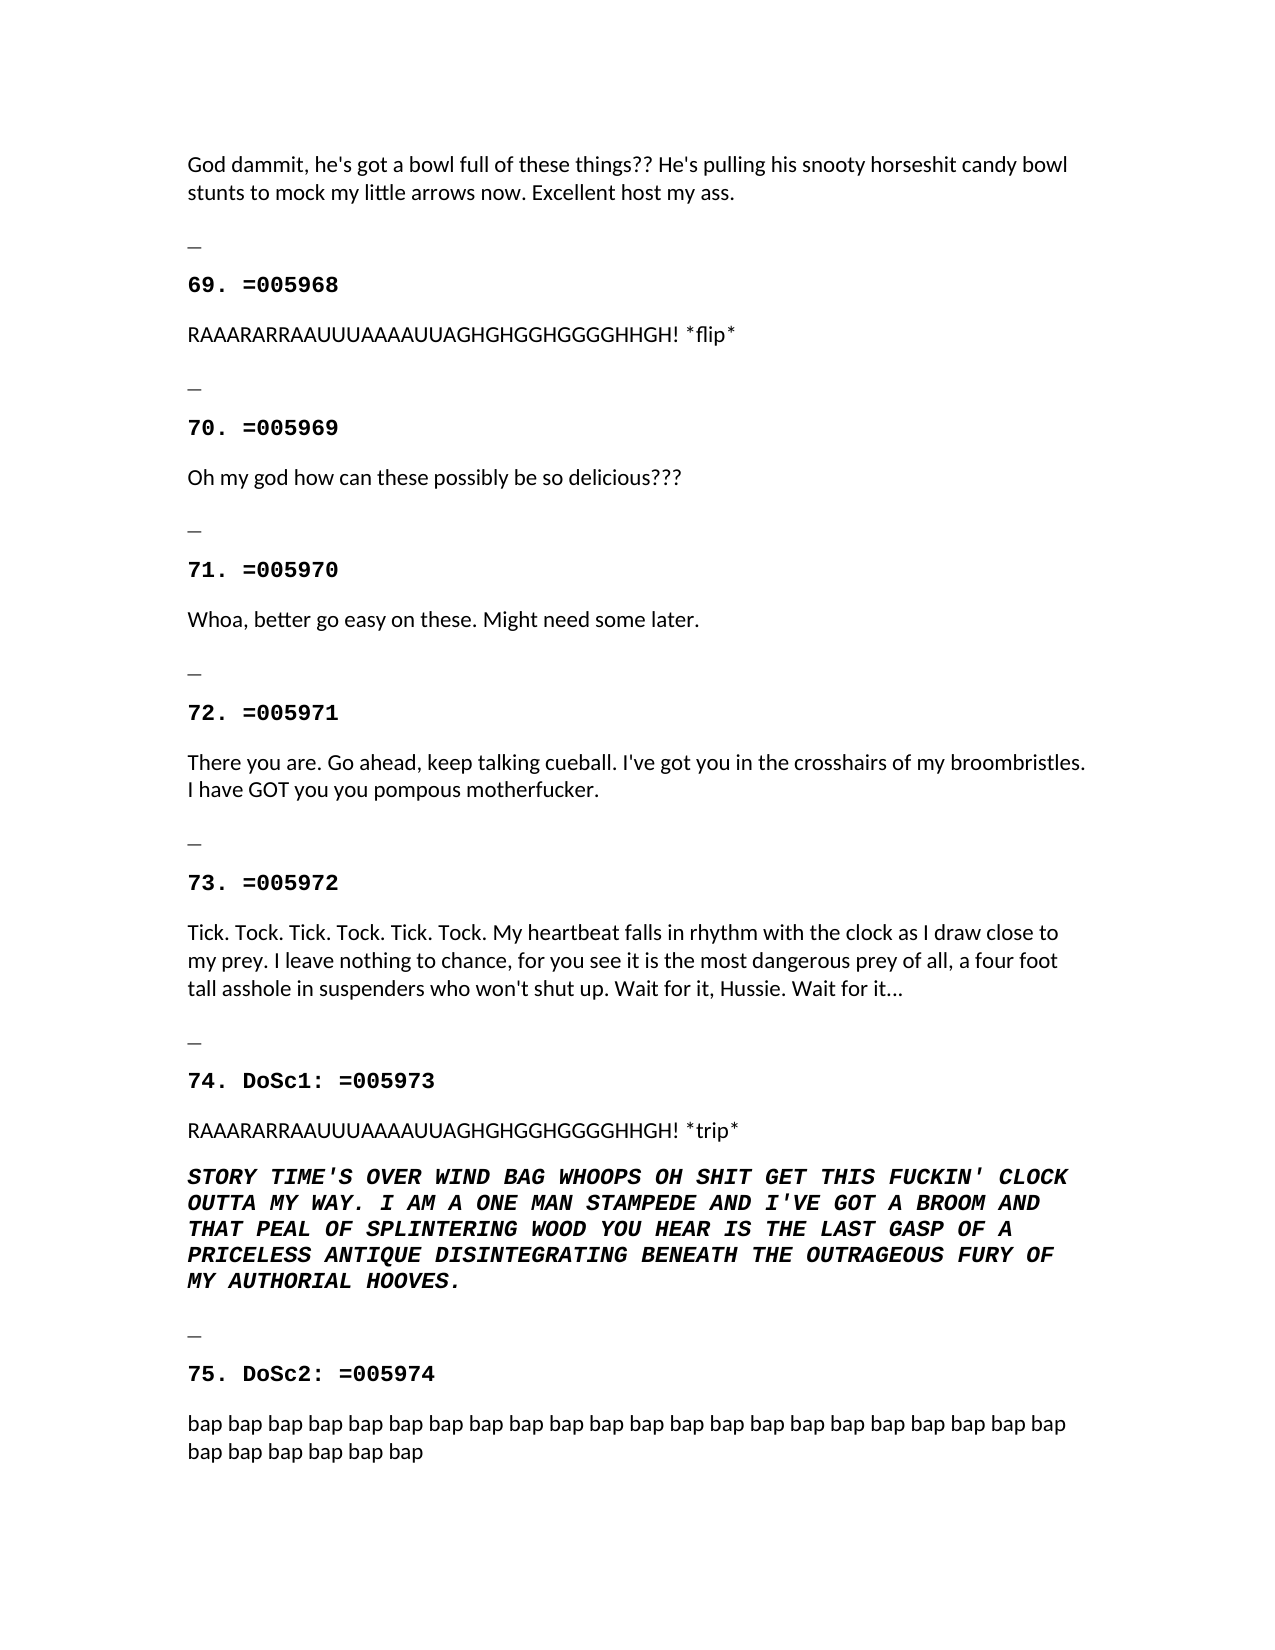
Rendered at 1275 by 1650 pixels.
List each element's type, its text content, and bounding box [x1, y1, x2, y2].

text 71. =005970 [187, 558, 1087, 584]
text RAAARARRAAUUUAAAAUUAGHGHGGHGGGGHHGH! *trip* [187, 1116, 1087, 1144]
text _ [187, 1023, 1087, 1049]
text 75. DoSc2: =005974 [187, 1363, 1087, 1388]
text _ [187, 512, 1087, 538]
text RAAARARRAAUUUAAAAUUAGHGHGGHGGGGHHGH! *flip* [187, 320, 1087, 348]
text bap bap bap bap bap bap bap bap bap bap bap bap bap bap bap bap bap bap bap bap bap bap bap bap bap bap bap bap [187, 1409, 1087, 1465]
text 74. DoSc1: =005973 [187, 1070, 1087, 1096]
text God dammit, he's got a bowl full of these things?? He's pulling his snooty horseshit candy bowl stunts to mock my little arrows now. Excellent host my ass. [187, 150, 1087, 206]
text STORY TIME'S OVER WIND BAG WHOOPS OH SHIT GET THIS FUCKIN' CLOCK OUTTA MY WAY. I AM A ONE MAN STAMPEDE AND I'VE GOT A BROOM AND THAT PEAL OF SPLINTERING WOOD YOU HEAR IS THE LAST GASP OF A PRICELESS ANTIQUE DISINTEGRATING BENEATH THE OUTRAGEOUS FURY OF MY AUTHORIAL HOOVES. [187, 1165, 1087, 1295]
text _ [187, 824, 1087, 850]
text 72. =005971 [187, 701, 1087, 727]
text _ [187, 1316, 1087, 1342]
text 69. =005968 [187, 274, 1087, 299]
text Oh my god how can these possibly be so delicious??? [187, 463, 1087, 491]
text _ [187, 369, 1087, 395]
text 70. =005969 [187, 416, 1087, 442]
text There you are. Go ahead, keep talking cueball. I've got you in the crosshairs of my broombristles. I have GOT you you pompous motherfucker. [187, 748, 1087, 804]
text Whoa, better go easy on these. Might need some later. [187, 605, 1087, 633]
text _ [187, 227, 1087, 253]
text 73. =005972 [187, 871, 1087, 897]
text Tick. Tock. Tick. Tock. Tick. Tock. My heartbeat falls in rhythm with the clock as I draw close to my prey. I leave nothing to chance, for you see it is the most dangerous prey of all, a four foot tall asshole in suspenders who won't shut up. Wait for it, Hussie. Wait for it... [187, 918, 1087, 1002]
text _ [187, 654, 1087, 680]
